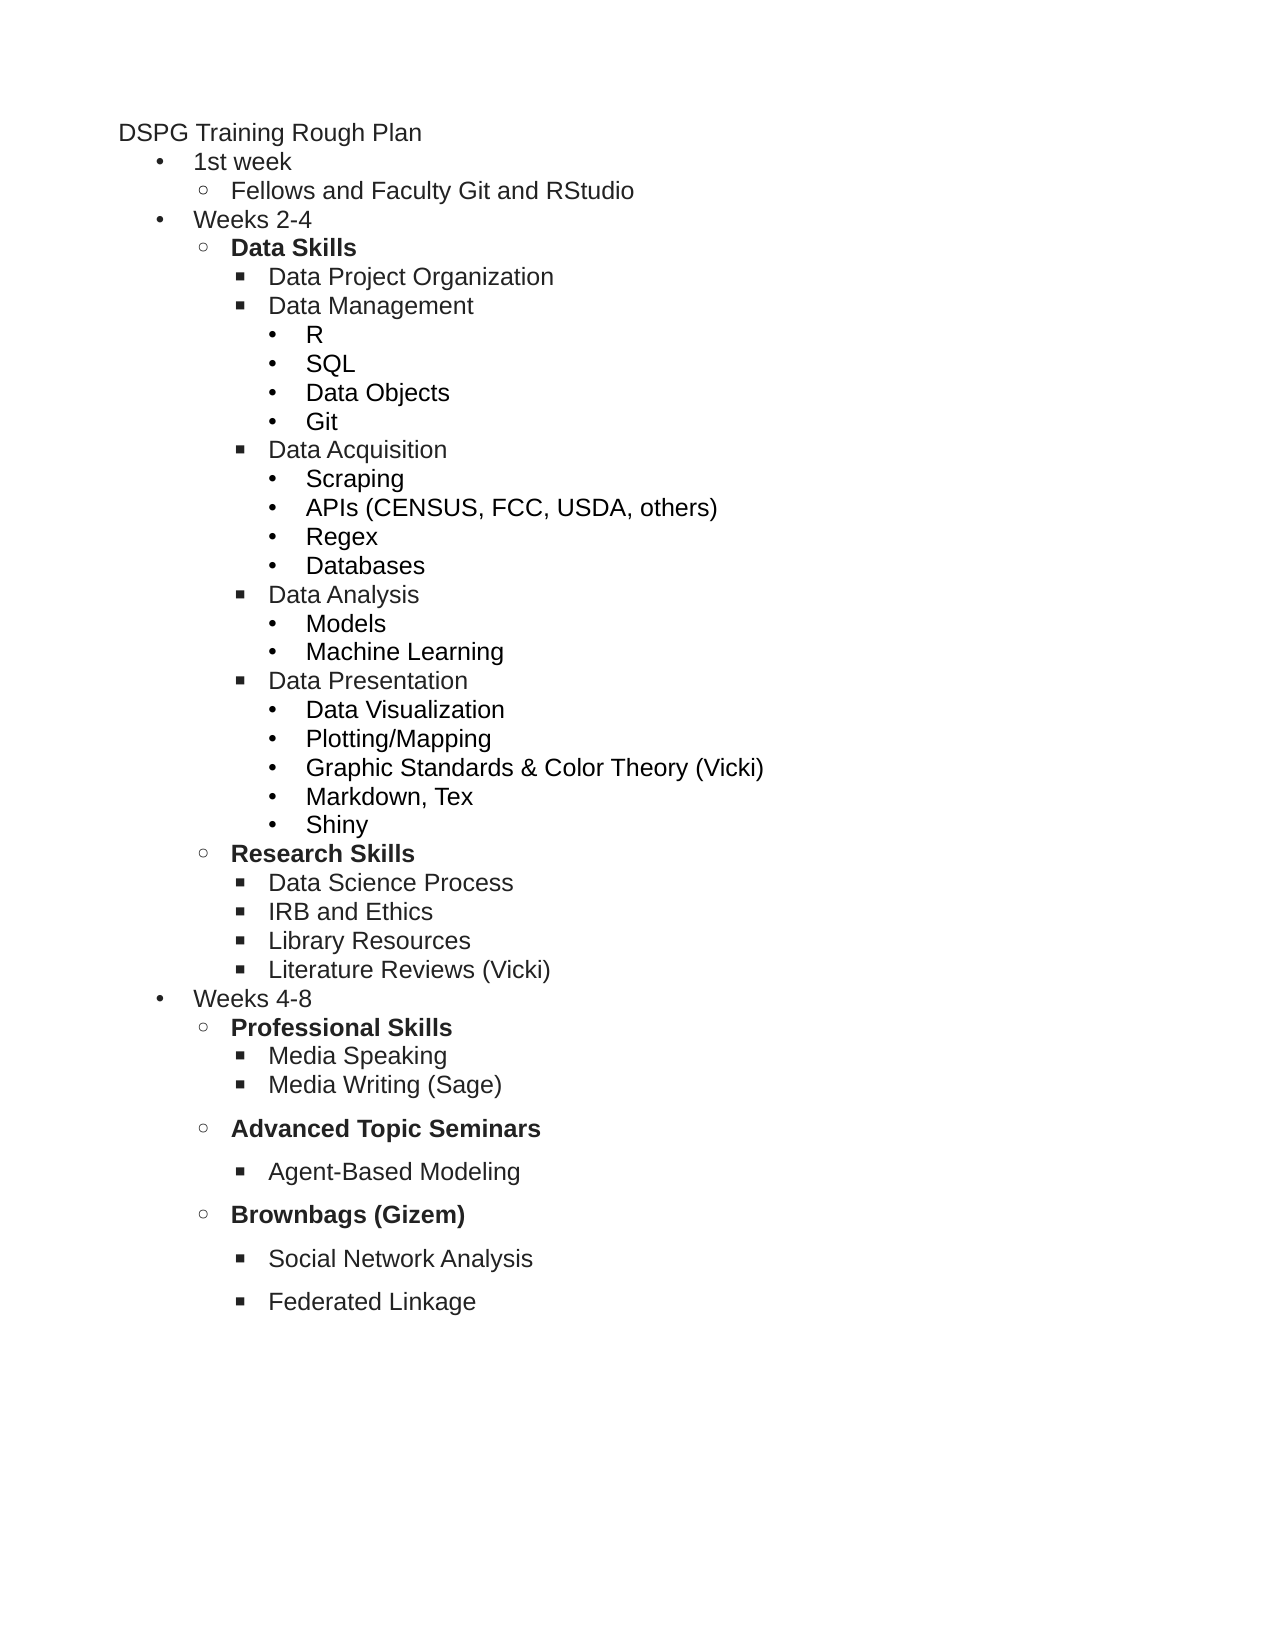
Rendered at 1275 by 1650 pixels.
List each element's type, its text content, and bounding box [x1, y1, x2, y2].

list Weeks 4-8 [156, 984, 1157, 1012]
list Data Presentation [231, 666, 1157, 695]
list Brownbags (Gizem) [193, 1201, 1157, 1229]
list Advanced Topic Seminars [193, 1114, 1157, 1142]
list IRB and Ethics [231, 897, 1157, 926]
list Social Network Analysis [231, 1244, 1157, 1273]
list Databases [268, 551, 1157, 580]
list Professional Skills [193, 1012, 1157, 1041]
list Data Acquisition [231, 435, 1157, 464]
list Plotting/Mapping [268, 724, 1157, 753]
list Agent-Based Modeling [231, 1157, 1157, 1186]
list Data Project Organization [231, 262, 1157, 291]
list Regex [268, 522, 1157, 551]
list Data Visualization [268, 695, 1157, 724]
text DSPG Training Rough Plan [118, 118, 1157, 147]
list SQL [268, 349, 1157, 378]
list Data Science Process [231, 868, 1157, 897]
list Fellows and Faculty Git and RStudio [193, 176, 1157, 204]
list Research Skills [193, 839, 1157, 868]
list Media Speaking [231, 1041, 1157, 1070]
list Library Resources [231, 926, 1157, 955]
list Markdown, Tex [268, 782, 1157, 811]
list 1st week [156, 147, 1157, 176]
list Data Objects [268, 378, 1157, 407]
list Literature Reviews (Vicki) [231, 955, 1157, 984]
list Data Skills [193, 233, 1157, 262]
list Federated Linkage [231, 1287, 1157, 1316]
list Scraping [268, 464, 1157, 493]
list Git [268, 407, 1157, 435]
list Weeks 2-4 [156, 204, 1157, 233]
list Data Management [231, 291, 1157, 320]
list Media Writing (Sage) [231, 1070, 1157, 1099]
list APIs (CENSUS, FCC, USDA, others) [268, 493, 1157, 522]
list R [268, 320, 1157, 349]
list Models [268, 608, 1157, 637]
list Shiny [268, 811, 1157, 839]
list Graphic Standards & Color Theory (Vicki) [268, 753, 1157, 782]
list Data Analysis [231, 580, 1157, 608]
list Machine Learning [268, 637, 1157, 666]
